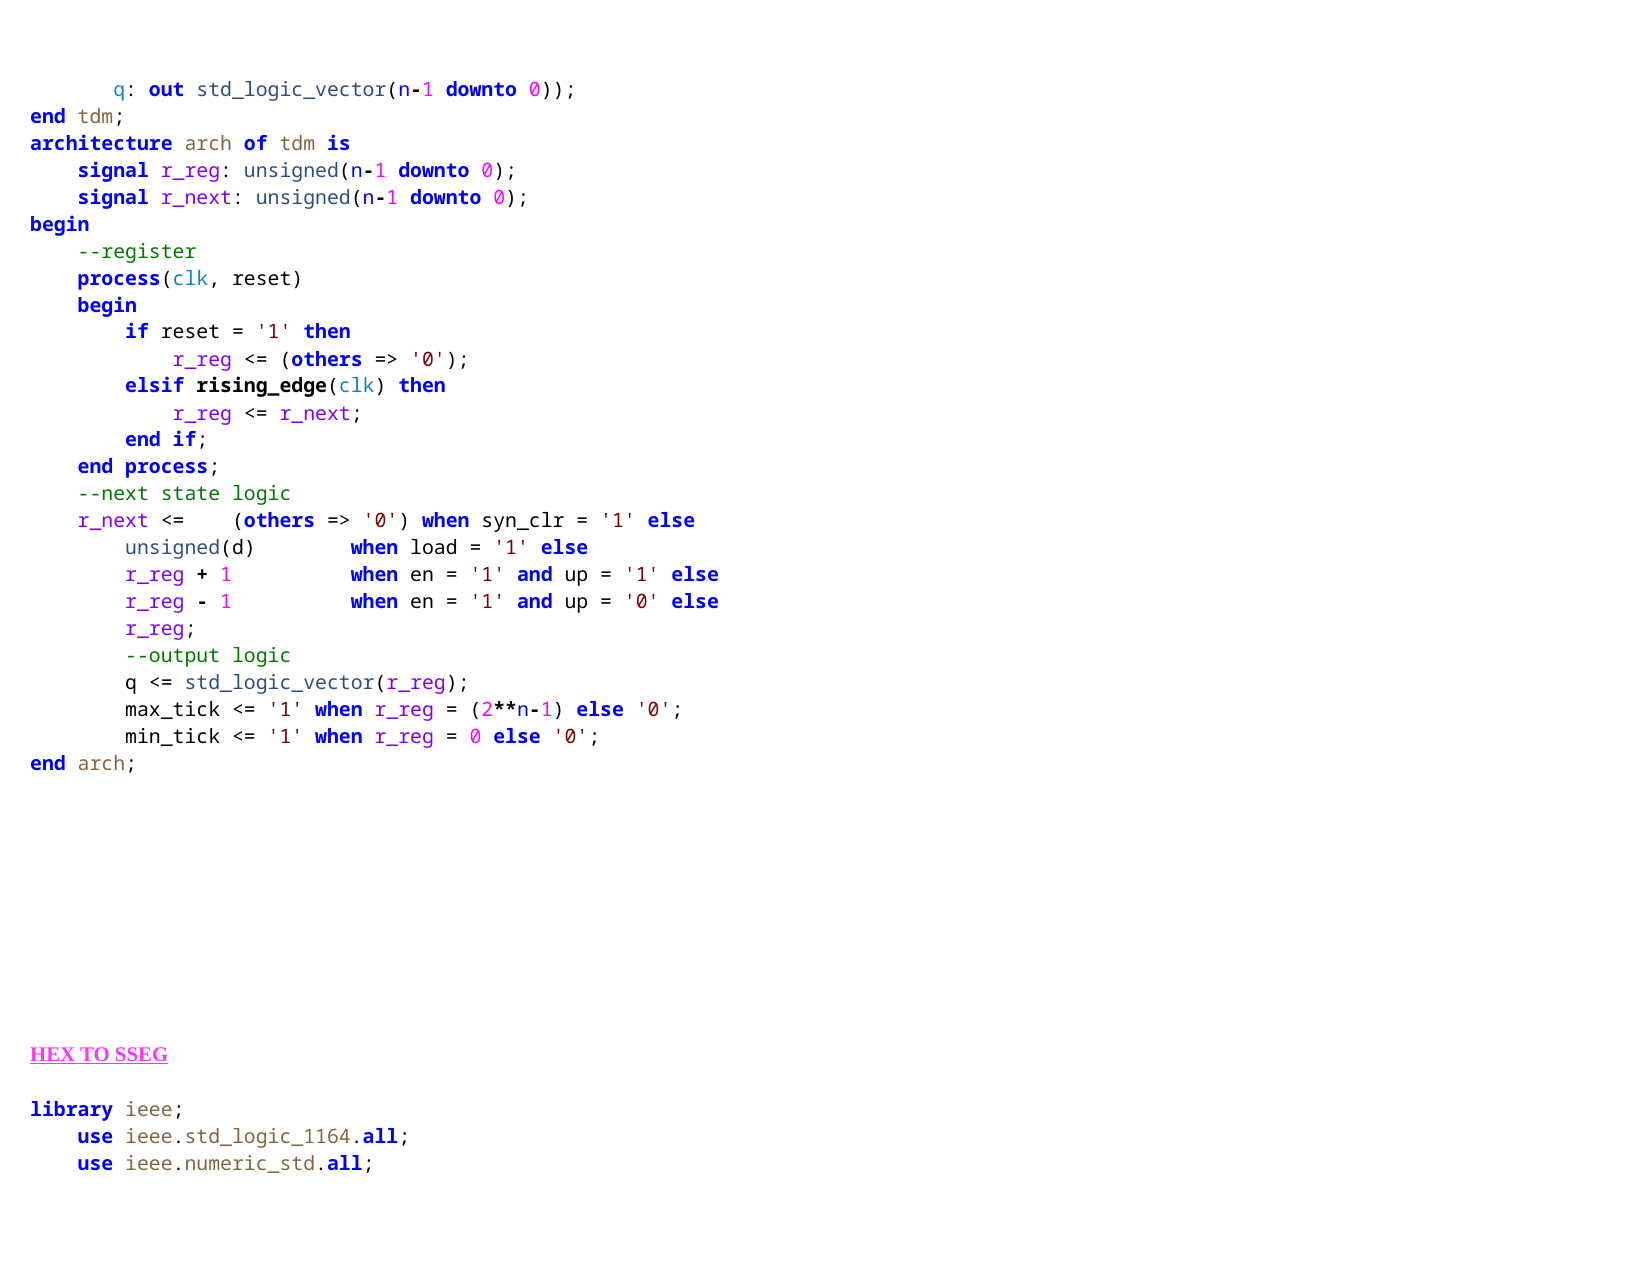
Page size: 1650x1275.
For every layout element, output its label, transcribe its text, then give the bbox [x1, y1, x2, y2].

text --register [30, 237, 1620, 264]
text elsif rising_edge(clk) then [30, 372, 1620, 399]
text min_tick <= '1' when r_reg = 0 else '0'; [30, 722, 1620, 749]
text --output logic [30, 642, 1620, 668]
text r_reg; [30, 614, 1620, 642]
text unsigned(d) when load = '1' else [30, 534, 1620, 561]
text use ieee.std_logic_1164.all; [30, 1123, 1620, 1149]
text q <= std_logic_vector(r_reg); [30, 668, 1620, 696]
text HEX TO SSEG [30, 1042, 1620, 1066]
text r_reg - 1 when en = '1' and up = '0' else [30, 588, 1620, 614]
text process(clk, reset) [30, 264, 1620, 291]
text begin [30, 291, 1620, 318]
text signal r_reg: unsigned(n-1 downto 0); [30, 156, 1620, 183]
text r_reg + 1 when en = '1' and up = '1' else [30, 561, 1620, 588]
text --next state logic [30, 480, 1620, 507]
text if reset = '1' then [30, 318, 1620, 345]
text r_reg <= r_next; [30, 399, 1620, 426]
text r_reg <= (others => '0'); [30, 345, 1620, 372]
text end arch; [30, 749, 1620, 776]
text signal r_next: unsigned(n-1 downto 0); [30, 183, 1620, 210]
text max_tick <= '1' when r_reg = (2**n-1) else '0'; [30, 696, 1620, 722]
text end process; [30, 453, 1620, 480]
text q: out std_logic_vector(n-1 downto 0)); [30, 75, 1620, 102]
text end tdm; [30, 102, 1620, 129]
text use ieee.numeric_std.all; [30, 1149, 1620, 1177]
text r_next <= (others => '0') when syn_clr = '1' else [30, 507, 1620, 534]
text library ieee; [30, 1096, 1620, 1123]
text end if; [30, 426, 1620, 453]
text architecture arch of tdm is [30, 129, 1620, 156]
text begin [30, 210, 1620, 237]
